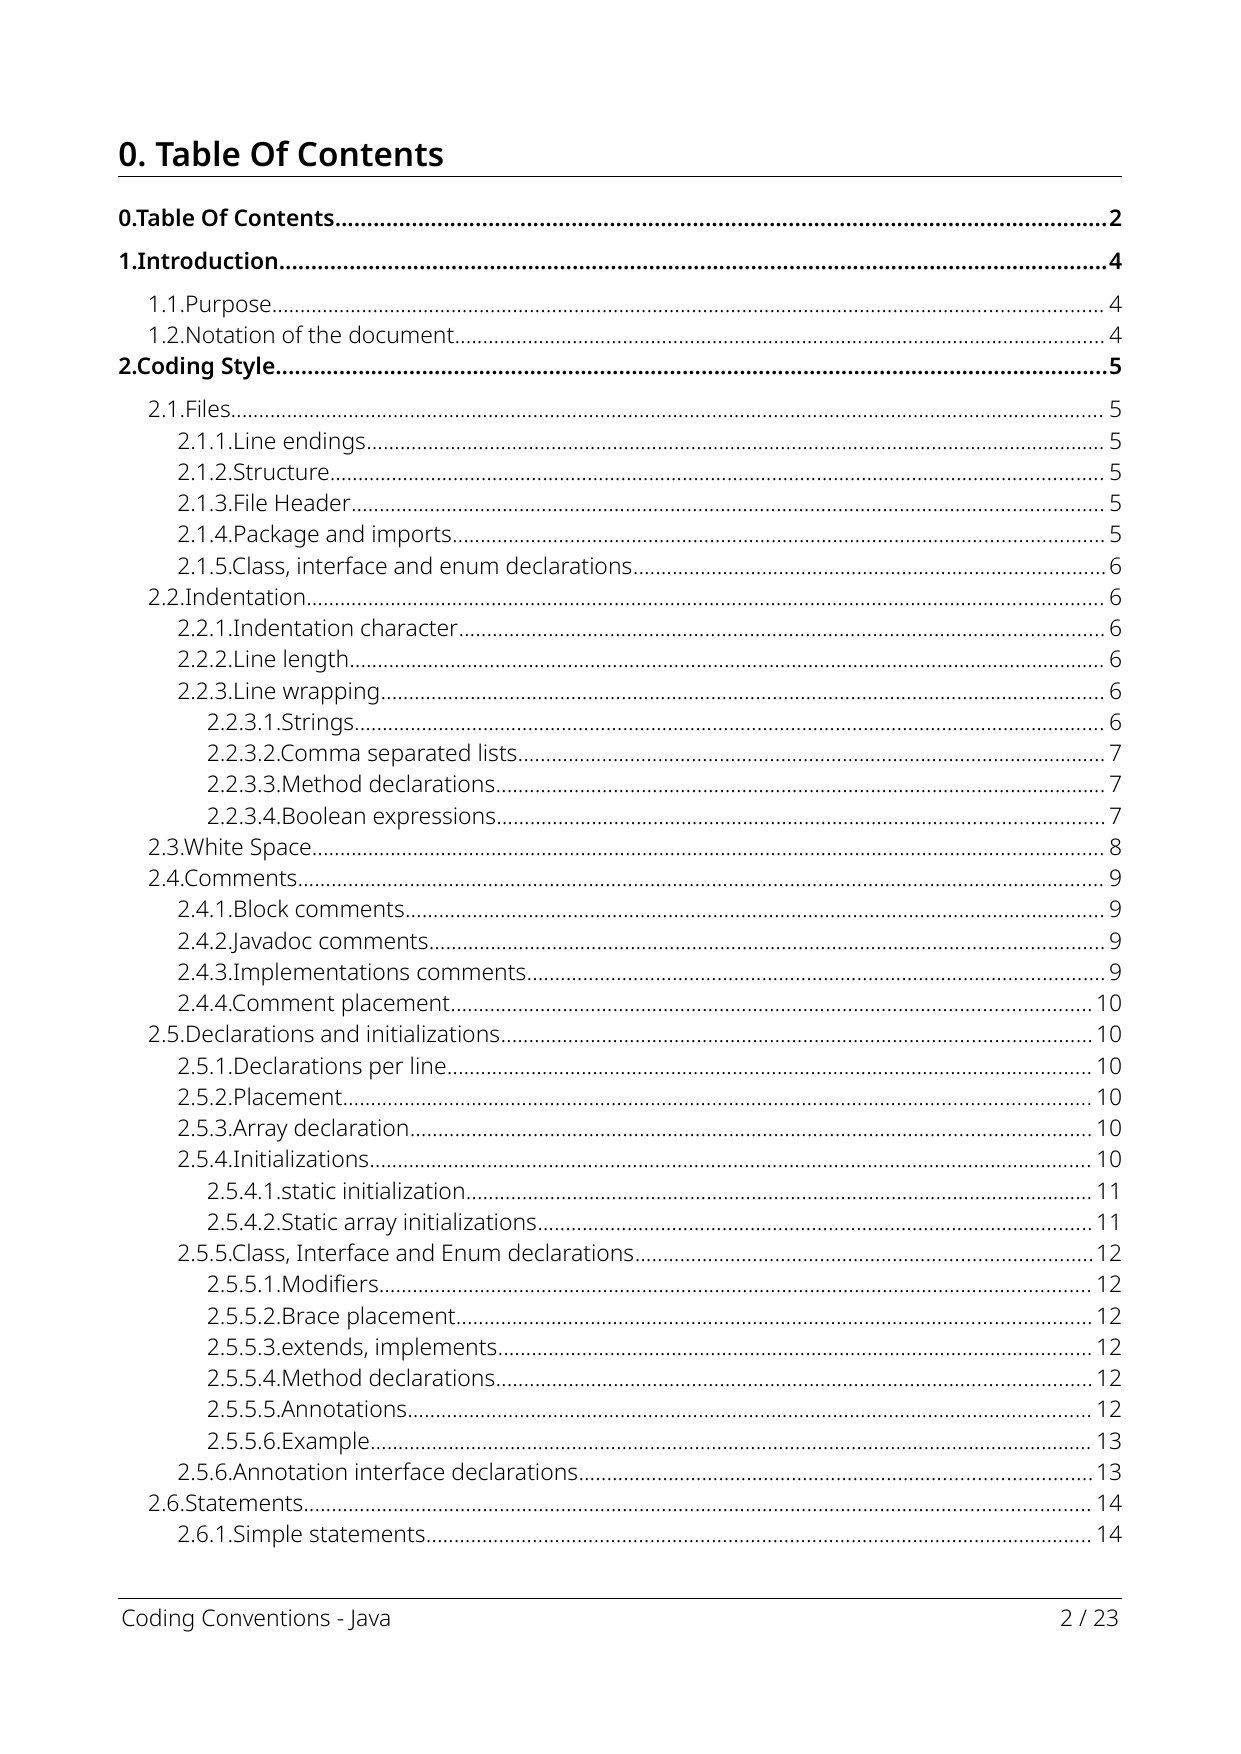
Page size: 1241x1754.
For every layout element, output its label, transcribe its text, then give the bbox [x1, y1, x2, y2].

text 2.1.4.Package and imports 5 [177, 518, 1122, 549]
text 2.5.Declarations and initializations 10 [148, 1018, 1122, 1049]
text 0.Table Of Contents 2 [118, 202, 1122, 233]
text 2.6.1.Simple statements 14 [177, 1518, 1122, 1549]
text 2.4.4.Comment placement 10 [177, 987, 1122, 1018]
subtitle Table Of Contents [118, 131, 1122, 176]
text 2.1.5.Class, interface and enum declarations 6 [177, 549, 1122, 581]
text 2.3.White Space 8 [148, 831, 1122, 862]
text 2.2.3.1.Strings 6 [207, 706, 1122, 737]
text 2.4.2.Javadoc comments 9 [177, 924, 1122, 956]
text 1.Introduction 4 [118, 245, 1122, 276]
text 2.2.1.Indentation character 6 [177, 612, 1122, 643]
text 2.2.3.Line wrapping 6 [177, 674, 1122, 706]
text 1.1.Purpose 4 [148, 288, 1122, 319]
text 2.2.3.4.Boolean expressions 7 [207, 799, 1122, 831]
text 2.5.4.2.Static array initializations 11 [207, 1206, 1122, 1237]
text 2.5.5.4.Method declarations 12 [207, 1362, 1122, 1393]
text 2.4.3.Implementations comments 9 [177, 956, 1122, 987]
text 2.2.3.2.Comma separated lists 7 [207, 737, 1122, 768]
text 1.2.Notation of the document 4 [148, 319, 1122, 350]
text 2.1.Files 5 [148, 393, 1122, 424]
text 2.2.3.3.Method declarations 7 [207, 768, 1122, 799]
text 2.5.3.Array declaration 10 [177, 1112, 1122, 1143]
text 2.1.2.Structure 5 [177, 456, 1122, 487]
text 2.5.4.Initializations 10 [177, 1143, 1122, 1174]
text 2.1.1.Line endings 5 [177, 424, 1122, 456]
text 2.5.5.1.Modifiers 12 [207, 1268, 1122, 1299]
text 2.5.5.3.extends, implements 12 [207, 1331, 1122, 1362]
text 2.5.2.Placement 10 [177, 1081, 1122, 1112]
text 2.5.5.5.Annotations 12 [207, 1393, 1122, 1424]
text 2.4.1.Block comments 9 [177, 893, 1122, 924]
text 2.5.5.Class, Interface and Enum declarations 12 [177, 1237, 1122, 1268]
text 2.6.Statements 14 [148, 1487, 1122, 1518]
text 2.Coding Style 5 [118, 350, 1122, 382]
text 2.2.Indentation 6 [148, 581, 1122, 612]
text 2.5.5.6.Example 13 [207, 1424, 1122, 1456]
text 2.5.5.2.Brace placement 12 [207, 1299, 1122, 1331]
text 2.2.2.Line length 6 [177, 643, 1122, 674]
text 2.4.Comments 9 [148, 862, 1122, 893]
text 2.5.6.Annotation interface declarations 13 [177, 1456, 1122, 1487]
text 2.5.1.Declarations per line 10 [177, 1049, 1122, 1081]
text 2.1.3.File Header 5 [177, 487, 1122, 518]
text 2.5.4.1.static initialization 11 [207, 1174, 1122, 1206]
